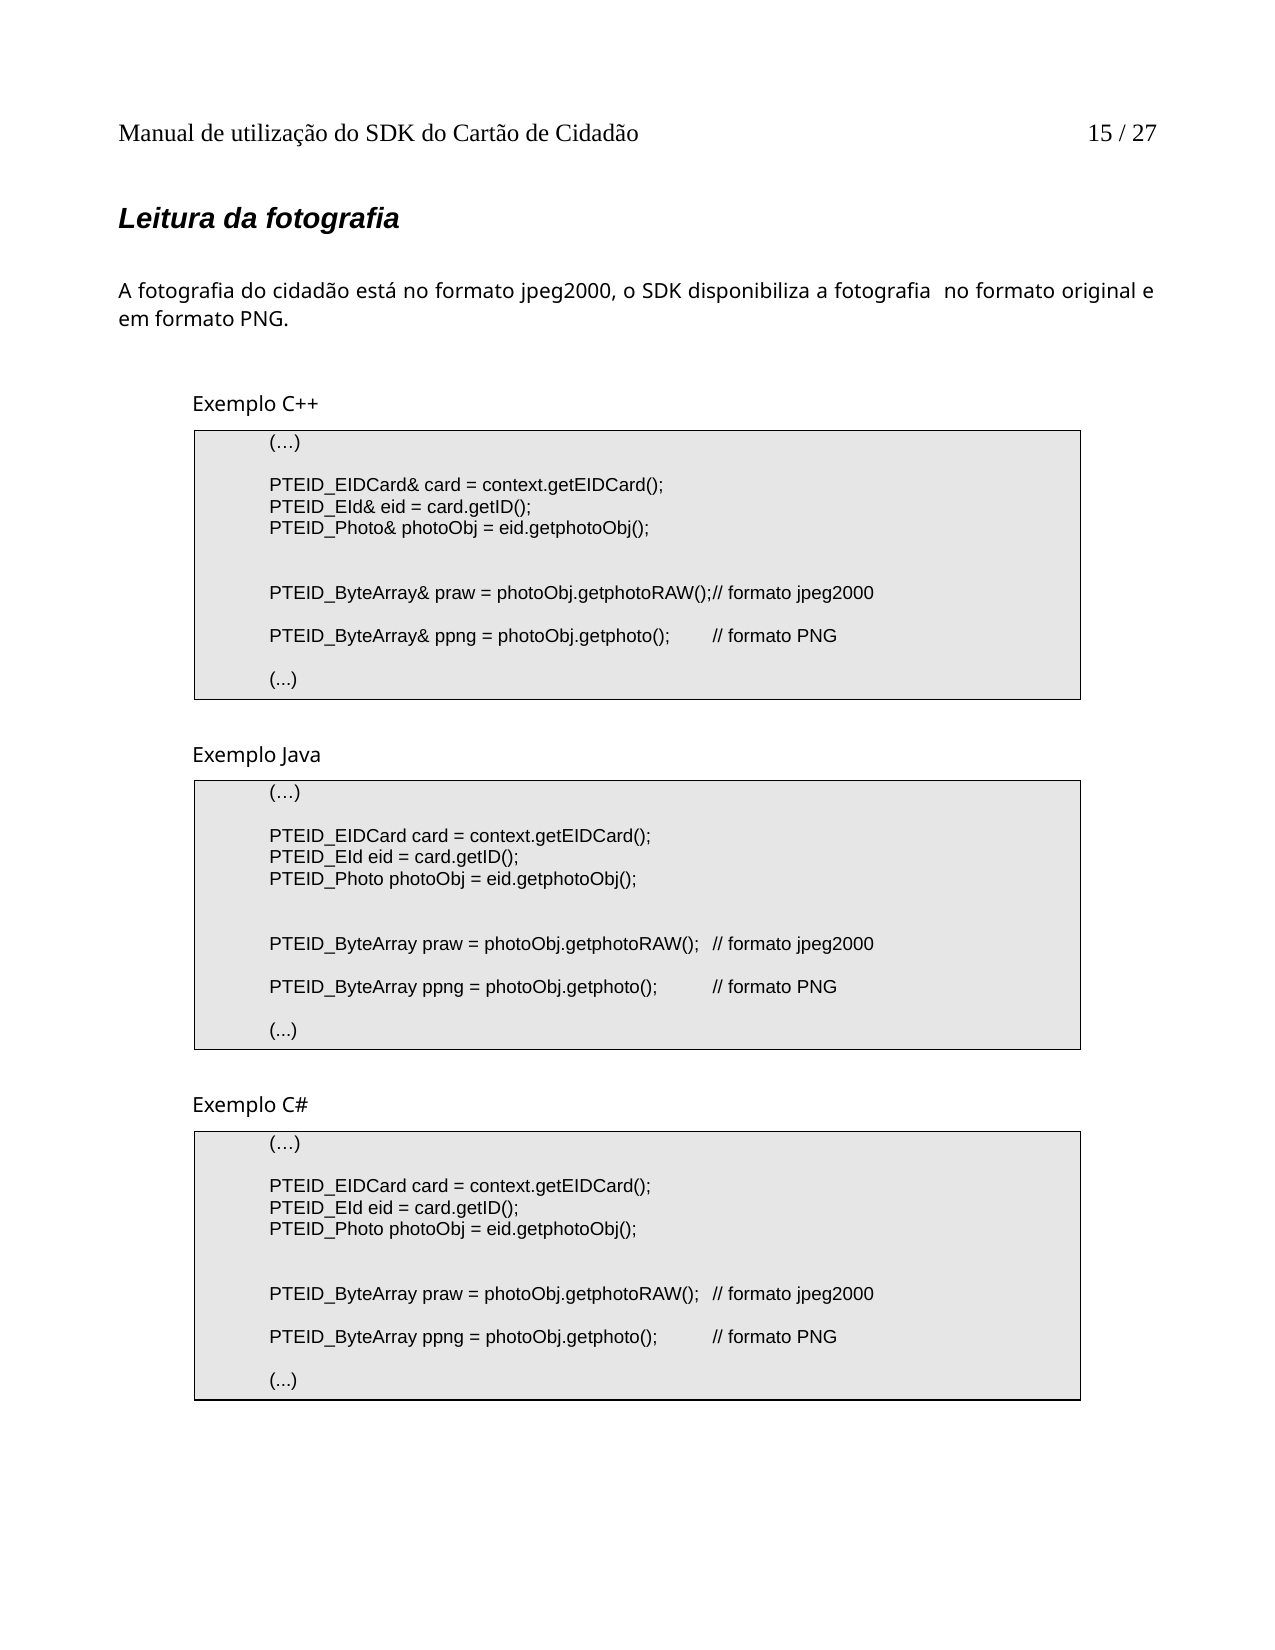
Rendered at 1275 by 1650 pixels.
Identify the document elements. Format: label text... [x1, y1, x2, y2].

text (...) [195, 1369, 1080, 1391]
text PTEID_ByteArray& praw = photoObj.getphotoRAW(); // formato jpeg2000 [195, 582, 1080, 603]
text PTEID_EIDCard& card = context.getEIDCard(); [195, 474, 1080, 496]
text Exemplo Java [192, 740, 1157, 768]
text PTEID_ByteArray praw = photoObj.getphotoRAW(); // formato jpeg2000 [195, 932, 1080, 954]
text (...) [195, 1018, 1080, 1040]
text PTEID_ByteArray ppng = photoObj.getphoto(); // formato PNG [195, 975, 1080, 997]
text Exemplo C++ [192, 389, 1157, 418]
text (...) [195, 668, 1080, 690]
text PTEID_EId eid = card.getID(); [195, 1196, 1080, 1218]
text PTEID_ByteArray praw = photoObj.getphotoRAW(); // formato jpeg2000 [195, 1283, 1080, 1304]
text A fotografia do cidadão está no formato jpeg2000, o SDK disponibiliza a fotografia no formato original e em formato PNG. [118, 276, 1157, 333]
text PTEID_ByteArray& ppng = photoObj.getphoto(); // formato PNG [195, 625, 1080, 647]
text PTEID_EId eid = card.getID(); [195, 846, 1080, 868]
text PTEID_Photo photoObj = eid.getphotoObj(); [195, 868, 1080, 889]
text PTEID_Photo& photoObj = eid.getphotoObj(); [195, 517, 1080, 539]
text Exemplo C# [192, 1090, 1157, 1119]
text (…) [195, 1132, 1080, 1153]
subtitle Leitura da fotografia [118, 201, 1157, 235]
text PTEID_EId& eid = card.getID(); [195, 496, 1080, 517]
text PTEID_EIDCard card = context.getEIDCard(); [195, 1175, 1080, 1196]
text PTEID_ByteArray ppng = photoObj.getphoto(); // formato PNG [195, 1326, 1080, 1347]
text PTEID_Photo photoObj = eid.getphotoObj(); [195, 1218, 1080, 1239]
text (…) [195, 431, 1080, 452]
text (…) [195, 781, 1080, 803]
text PTEID_EIDCard card = context.getEIDCard(); [195, 824, 1080, 846]
